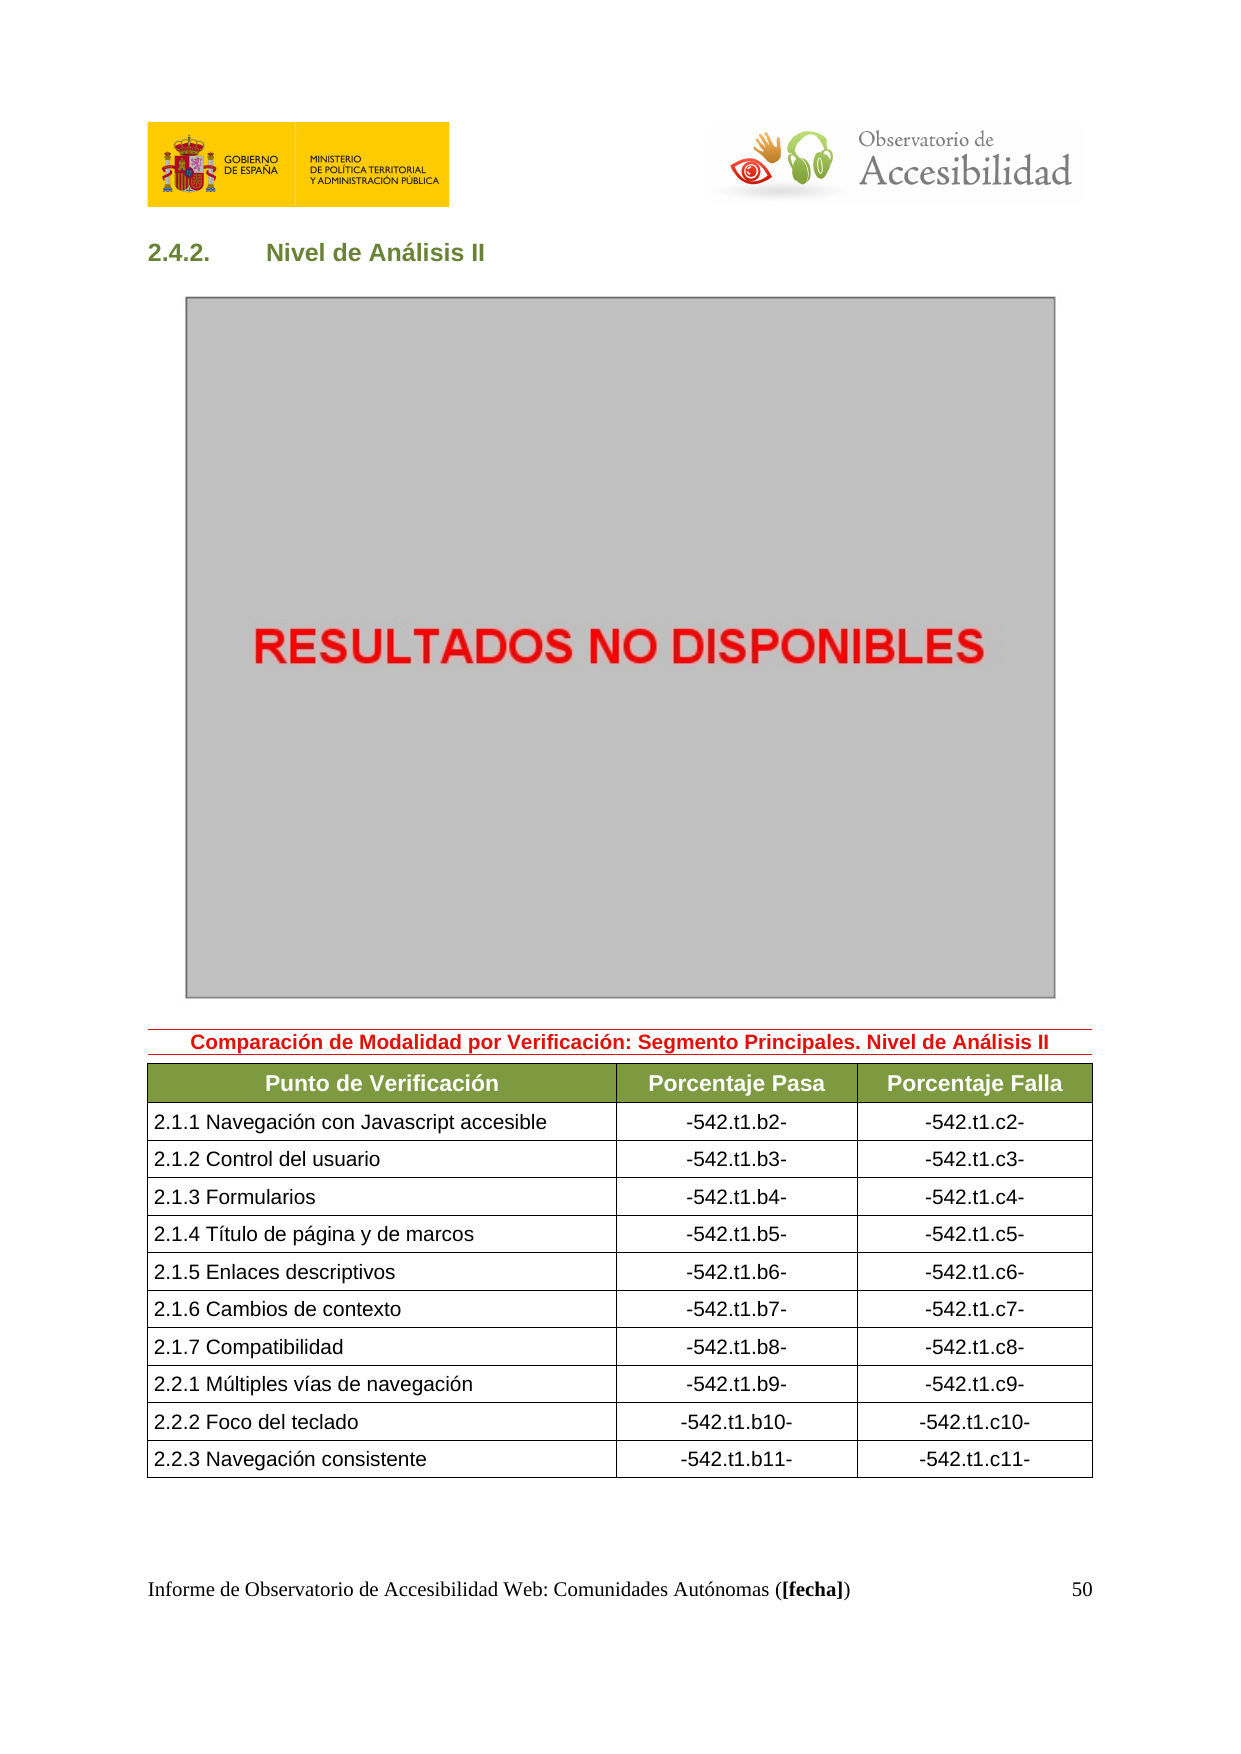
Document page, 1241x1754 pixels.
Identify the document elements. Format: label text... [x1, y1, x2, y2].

table_cell -542.t1.b8- [617, 1328, 857, 1365]
table_cell -542.t1.b9- [617, 1366, 857, 1402]
table_cell -542.t1.c7- [858, 1291, 1092, 1327]
table_cell -542.t1.c10- [858, 1403, 1092, 1440]
table_header Porcentaje Pasa [617, 1064, 857, 1102]
table_cell -542.t1.b3- [617, 1141, 857, 1177]
picture [147, 122, 450, 207]
table_cell -542.t1.c8- [858, 1328, 1092, 1365]
table_header Porcentaje Falla [858, 1064, 1092, 1102]
table_cell -542.t1.c11- [858, 1441, 1092, 1477]
table_header Punto de Verificación [148, 1064, 616, 1102]
table_cell -542.t1.b2- [617, 1103, 857, 1140]
table_cell 2.2.2 Foco del teclado [148, 1403, 616, 1440]
table_cell -542.t1.c6- [858, 1253, 1092, 1290]
table_cell 2.2.1 Múltiples vías de navegación [148, 1366, 616, 1402]
table_cell -542.t1.c4- [858, 1178, 1092, 1215]
picture [178, 294, 1062, 1005]
table_cell -542.t1.b5- [617, 1216, 857, 1252]
table_cell 2.1.1 Navegación con Javascript accesible [148, 1103, 616, 1140]
table_cell 2.2.3 Navegación consistente [148, 1441, 616, 1477]
list Nivel de Análisis II [148, 238, 1092, 267]
table_cell 2.1.7 Compatibilidad [148, 1328, 616, 1365]
table_cell -542.t1.b4- [617, 1178, 857, 1215]
table_cell -542.t1.b11- [617, 1441, 857, 1477]
table_cell -542.t1.b6- [617, 1253, 857, 1290]
table_cell 2.1.5 Enlaces descriptivos [148, 1253, 616, 1290]
table_cell -542.t1.b10- [617, 1403, 857, 1440]
table_cell 2.1.3 Formularios [148, 1178, 616, 1215]
table_cell -542.t1.b7- [617, 1291, 857, 1327]
table_cell 2.1.4 Título de página y de marcos [148, 1216, 616, 1252]
text Comparación de Modalidad por Verificación: Segmento Principales. Nivel de Análisis II [148, 1030, 1092, 1054]
table_cell -542.t1.c3- [858, 1141, 1092, 1177]
table_cell 2.1.2 Control del usuario [148, 1141, 616, 1177]
table_cell -542.t1.c5- [858, 1216, 1092, 1252]
table_cell -542.t1.c9- [858, 1366, 1092, 1402]
picture [710, 122, 1086, 205]
table_cell 2.1.6 Cambios de contexto [148, 1291, 616, 1327]
table_cell -542.t1.c2- [858, 1103, 1092, 1140]
